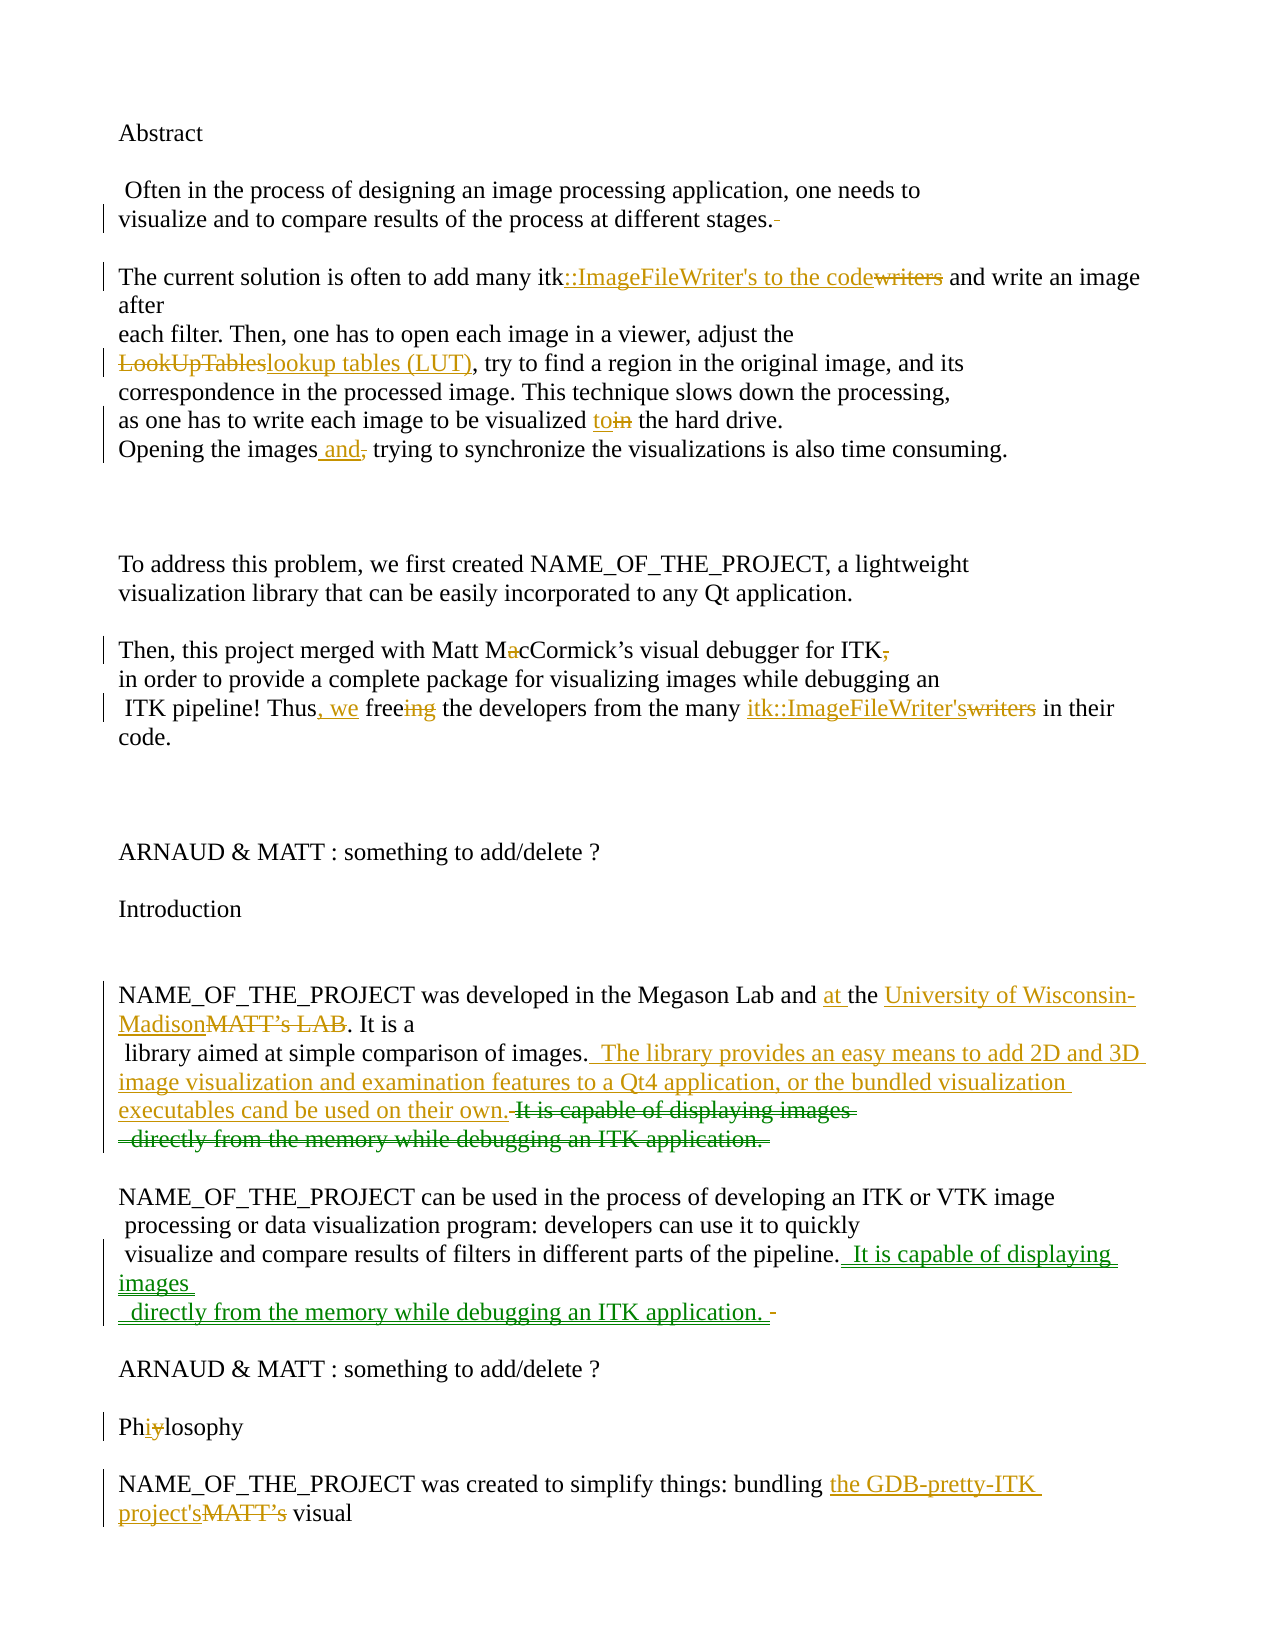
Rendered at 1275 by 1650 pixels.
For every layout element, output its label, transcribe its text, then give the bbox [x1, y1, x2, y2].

text correspondence in the processed image. This technique slows down the processing, [118, 377, 1157, 406]
text NAME_OF_THE_PROJECT was created to simplify things: bundling the GDB-pretty-ITK project's visual [118, 1469, 1157, 1527]
text Introduction [118, 894, 1157, 923]
text Often in the process of designing an image processing application, one needs to [118, 176, 1157, 204]
text Abstract [118, 118, 1157, 147]
text NAME_OF_THE_PROJECT was developed in the Megason Lab and at the University of Wisconsin-Madison. It is a [118, 981, 1157, 1038]
text as one has to write each image to be visualized to the hard drive. [118, 406, 1157, 434]
text To address this problem, we first created NAME_OF_THE_PROJECT, a lightweight [118, 549, 1157, 578]
text in order to provide a complete package for visualizing images while debugging an [118, 664, 1157, 693]
text lookup tables (LUT), try to find a region in the original image, and its [118, 348, 1157, 377]
text ARNAUD & MATT : something to add/delete ? [118, 837, 1157, 866]
text Philosophy [118, 1412, 1157, 1441]
text ARNAUD & MATT : something to add/delete ? [118, 1354, 1157, 1383]
text processing or data visualization program: developers can use it to quickly [118, 1211, 1157, 1239]
text ITK pipeline! Thus, we free the developers from the many itk::ImageFileWriter's in their code. [118, 693, 1157, 751]
text visualize and to compare results of the process at different stages. [118, 204, 1157, 233]
text Opening the images and trying to synchronize the visualizations is also time consuming. [118, 434, 1157, 463]
text The current solution is often to add many itk::ImageFileWriter's to the code and write an image after [118, 262, 1157, 319]
text NAME_OF_THE_PROJECT can be used in the process of developing an ITK or VTK image [118, 1182, 1157, 1211]
text visualize and compare results of filters in different parts of the pipeline. It is capable of displaying images [118, 1239, 1157, 1297]
text Then, this project merged with Matt McCormick’s visual debugger for ITK [118, 636, 1157, 664]
text directly from the memory while debugging an ITK application. [118, 1297, 1157, 1326]
text each filter. Then, one has to open each image in a viewer, adjust the [118, 319, 1157, 348]
text visualization library that can be easily incorporated to any Qt application. [118, 578, 1157, 607]
text library aimed at simple comparison of images. The library provides an easy means to add 2D and 3D image visualization and examination features to a Qt4 application, or the bundled visualization executables cand be used on their own. [118, 1038, 1157, 1153]
